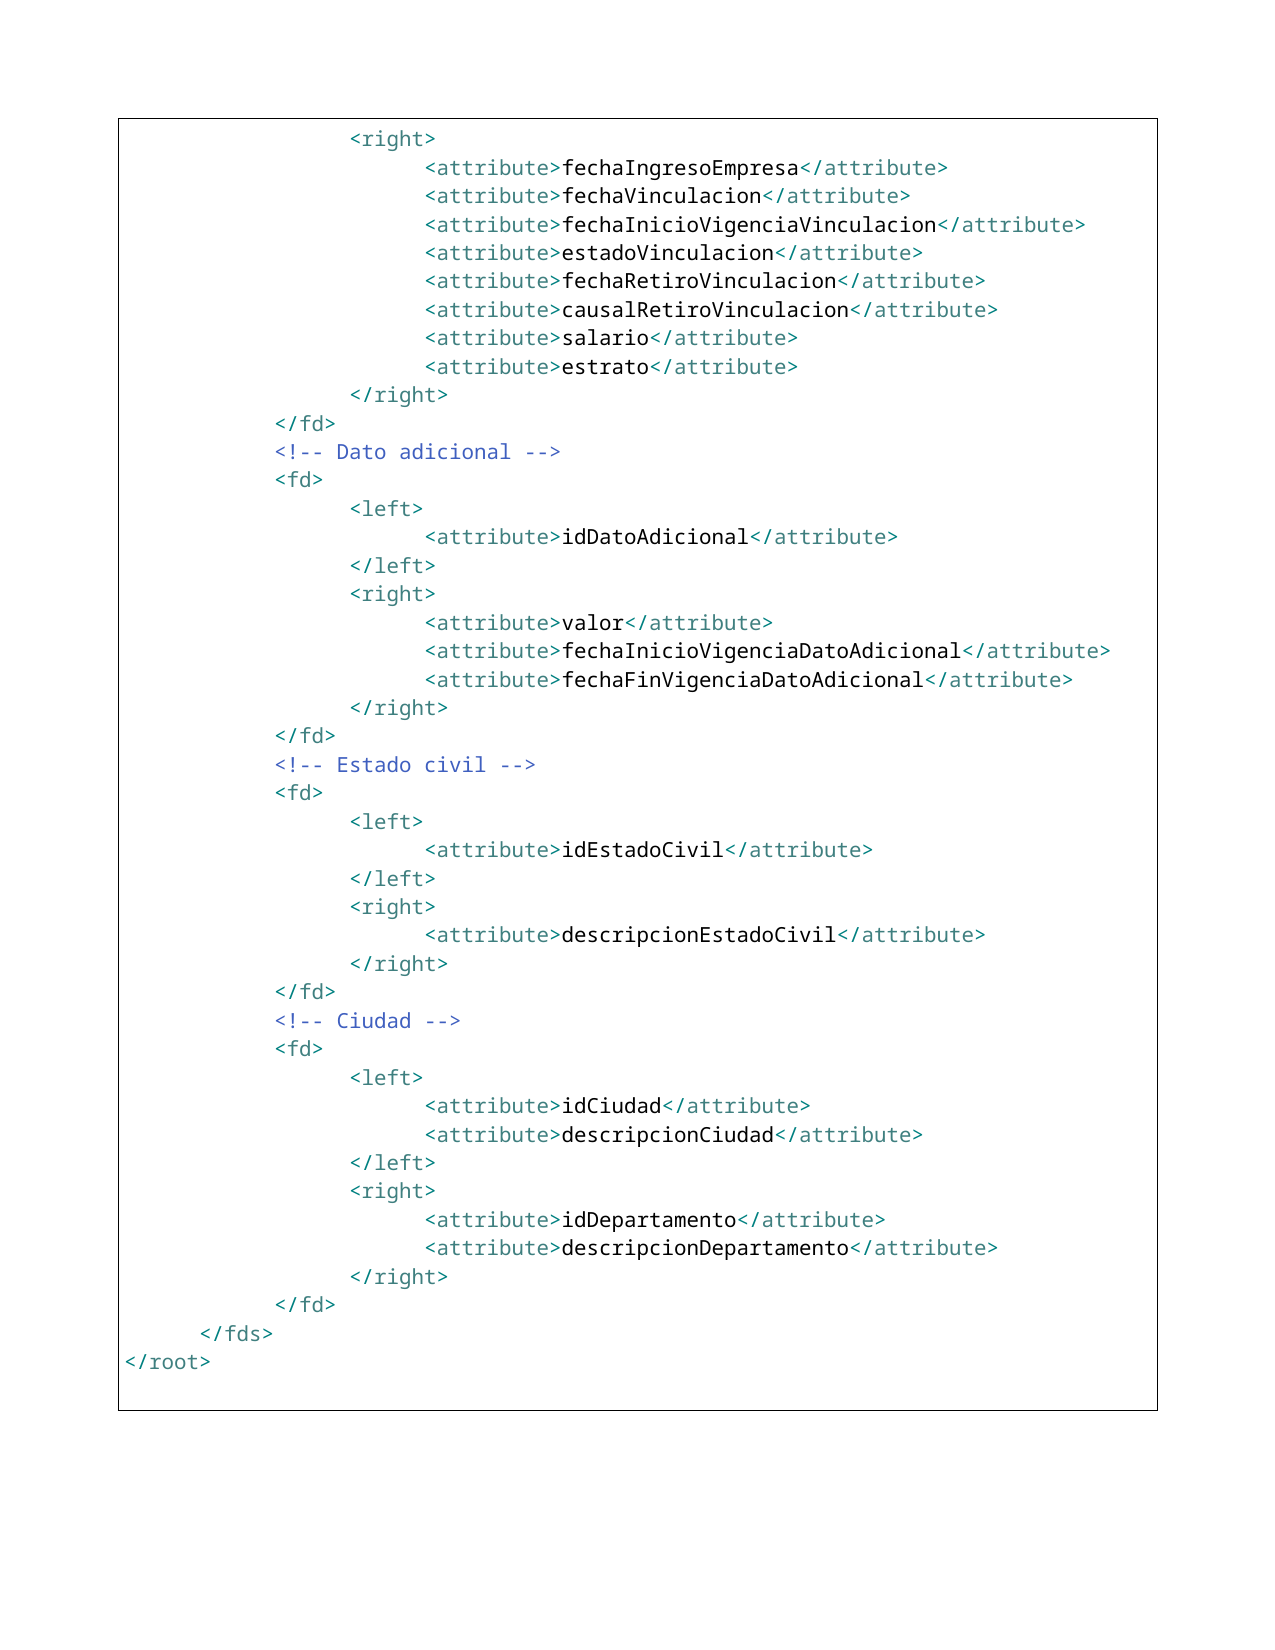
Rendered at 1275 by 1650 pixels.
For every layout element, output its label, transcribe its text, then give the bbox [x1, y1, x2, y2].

table_header <right> <attribute>fechaIngresoEmpresa</attribute> <attribute>fechaVinculacion</attribute> <attribute>fechaInicioVigenciaVinculacion</attribute> <attribute>estadoVinculacion</attribute> <attribute>fechaRetiroVinculacion</attribute> <attribute>causalRetiroVinculacion</attribute> <attribute>salario</attribute> <attribute>estrato</attribute> </right> </fd> <!-- Dato adicional --> <fd> <left> <attribute>idDatoAdicional</attribute> </left> <right> <attribute>valor</attribute> <attribute>fechaInicioVigenciaDatoAdicional</attribute> <attribute>fechaFinVigenciaDatoAdicional</attribute> </right> </fd> <!-- Estado civil --> <fd> <left> <attribute>idEstadoCivil</attribute> </left> <right> <attribute>descripcionEstadoCivil</attribute> </right> </fd> <!-- Ciudad --> <fd> <left> <attribute>idCiudad</attribute> <attribute>descripcionCiudad</attribute> </left> <right> <attribute>idDepartamento</attribute> <attribute>descripcionDepartamento</attribute> </right> </fd> </fds> </root> [119, 119, 1157, 1410]
